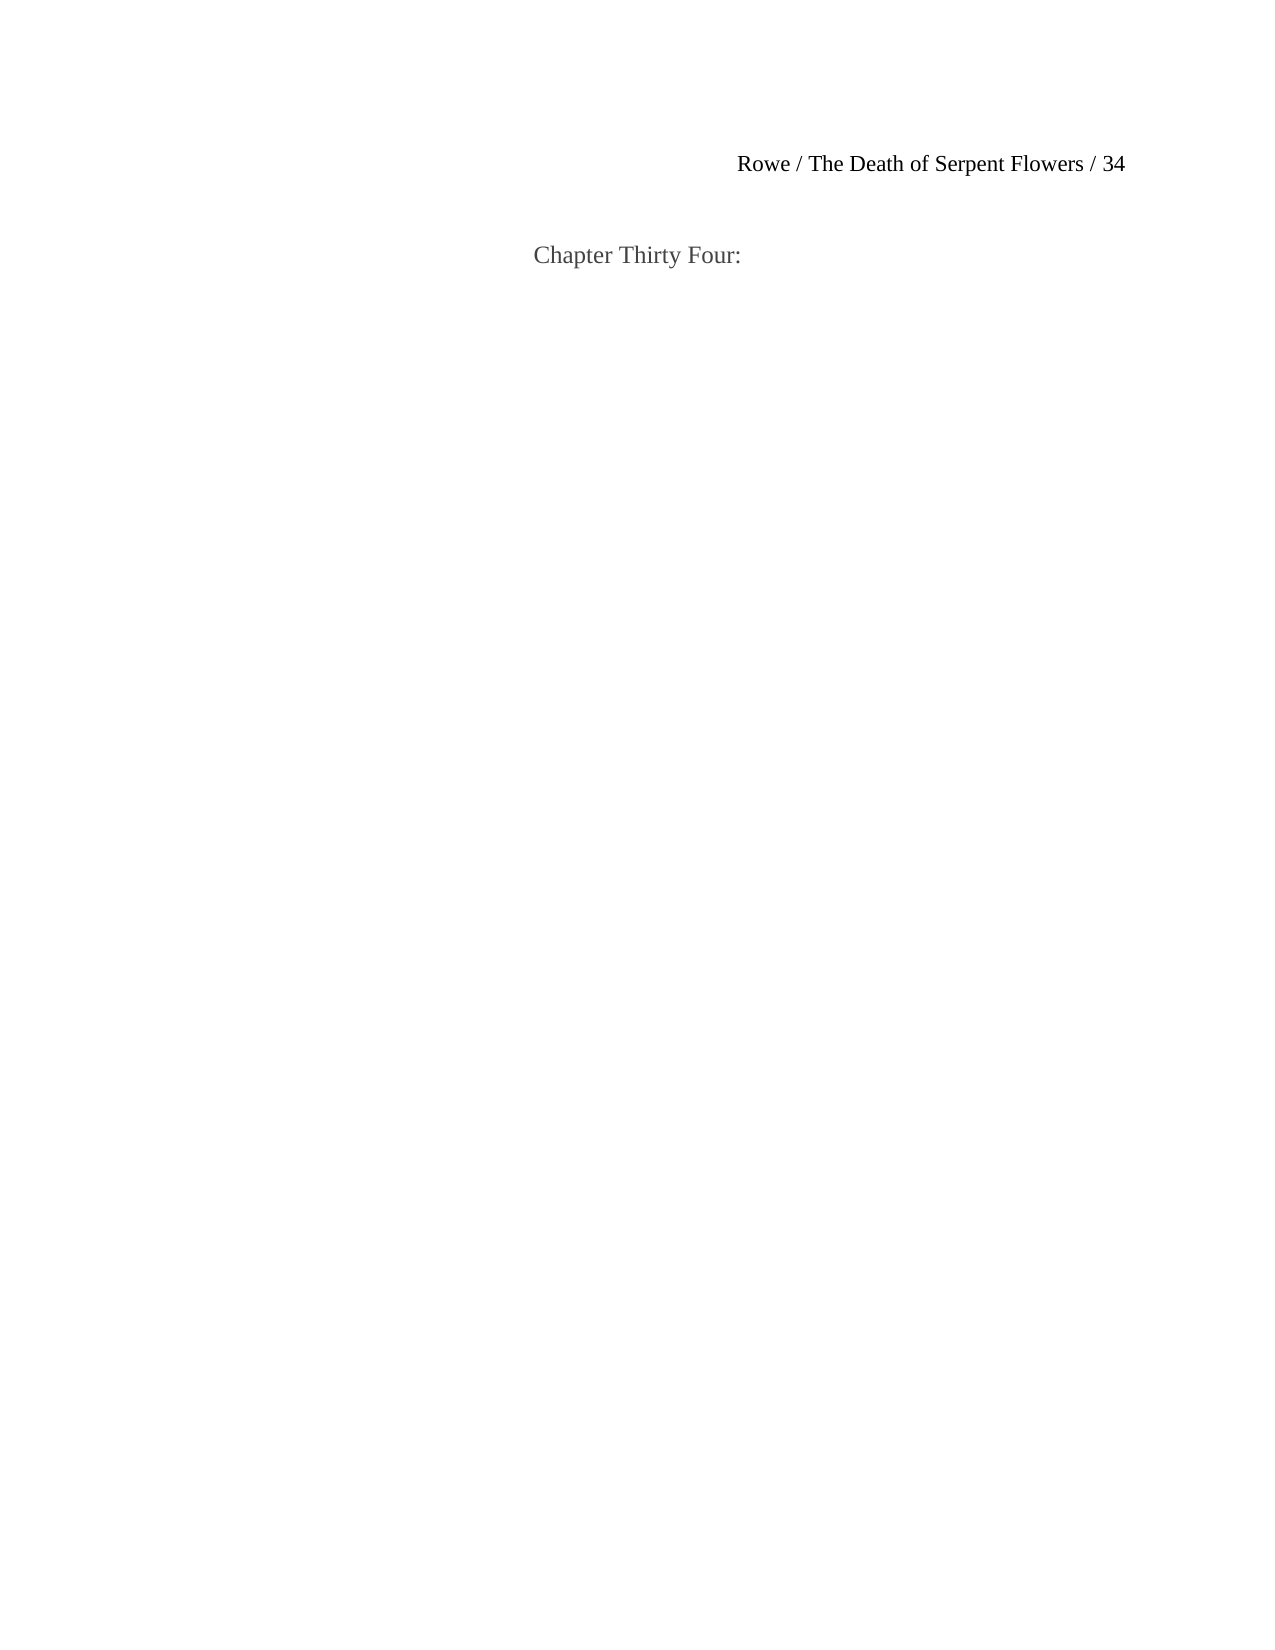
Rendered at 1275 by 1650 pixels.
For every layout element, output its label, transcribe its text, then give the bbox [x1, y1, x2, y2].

subtitle Chapter Thirty Four: [150, 240, 1125, 268]
